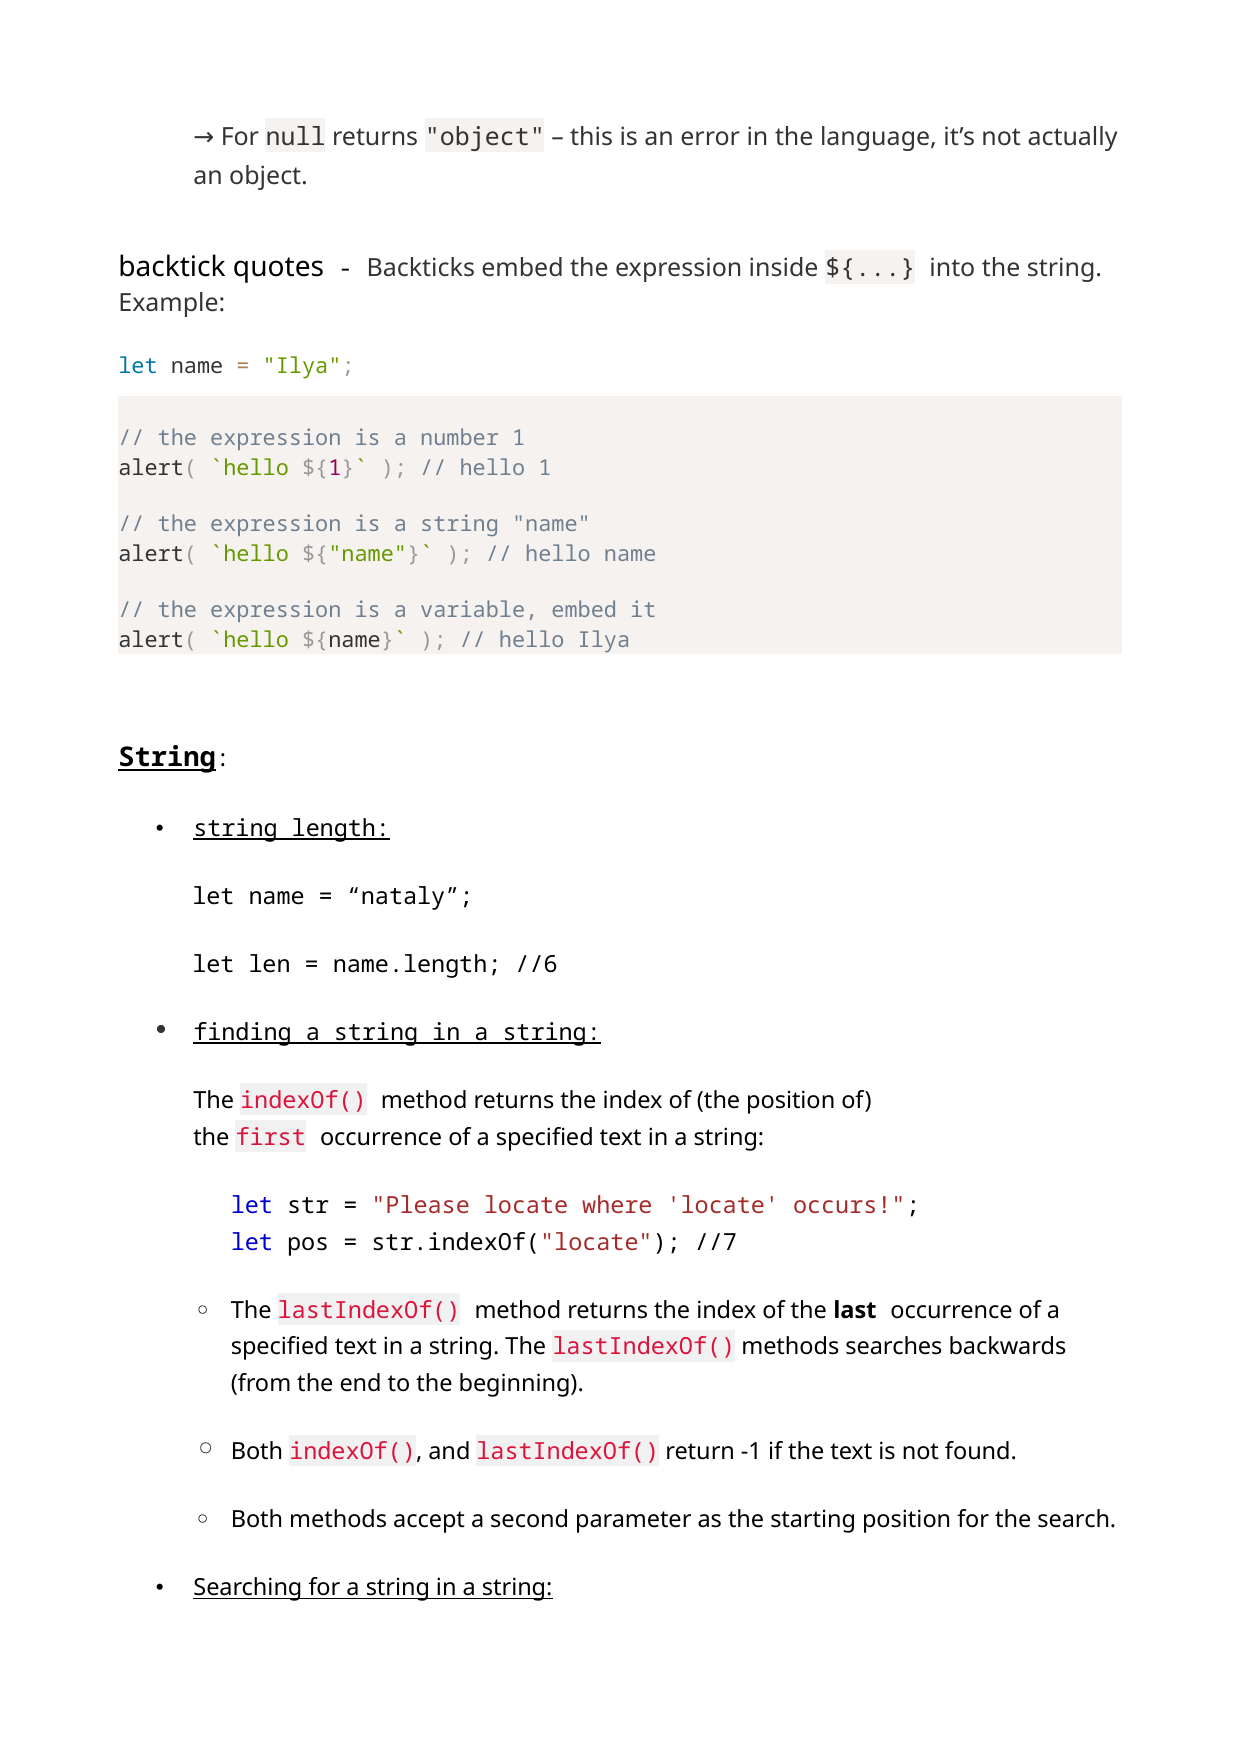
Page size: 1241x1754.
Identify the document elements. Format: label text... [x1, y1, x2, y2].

list let str = "Please locate where 'locate' occurs!"; let pos = str.indexOf("locate"); //7 [193, 1188, 1122, 1257]
text // the expression is a string "name" [118, 508, 1122, 538]
text // the expression is a variable, embed it [118, 594, 1122, 624]
list The lastIndexOf() method returns the index of the last occurrence of a specified text in a string. The lastIndexOf() methods searches backwards (from the end to the beginning). [193, 1293, 1122, 1398]
text alert( `hello ${"name"}` ); // hello name [118, 538, 1122, 568]
text // the expression is a number 1 [118, 422, 1122, 452]
text alert( `hello ${1}` ); // hello 1 [118, 452, 1122, 482]
text let len = name.length; //6 [118, 947, 1122, 979]
text backtick quotes - Backticks embed the expression inside ${...} into the string. Example: [118, 246, 1122, 319]
list → For null returns "object" – this is an error in the language, it’s not actually an object. [118, 118, 1122, 191]
text let name = “nataly”; [118, 879, 1122, 911]
text alert( `hello ${name}` ); // hello Ilya [118, 624, 1122, 654]
list Both methods accept a second parameter as the starting position for the search. [193, 1502, 1122, 1534]
list The indexOf() method returns the index of (the position of) the first occurrence of a specified text in a string: [156, 1083, 1122, 1152]
list Searching for a string in a string: [156, 1571, 1122, 1602]
text String: [118, 738, 1122, 774]
text let name = "Ilya"; [118, 350, 1122, 380]
list string length: [156, 811, 1122, 843]
list Both indexOf(), and lastIndexOf() return -1 if the text is not found. [193, 1434, 1122, 1466]
list finding a string in a string: [156, 1015, 1122, 1047]
